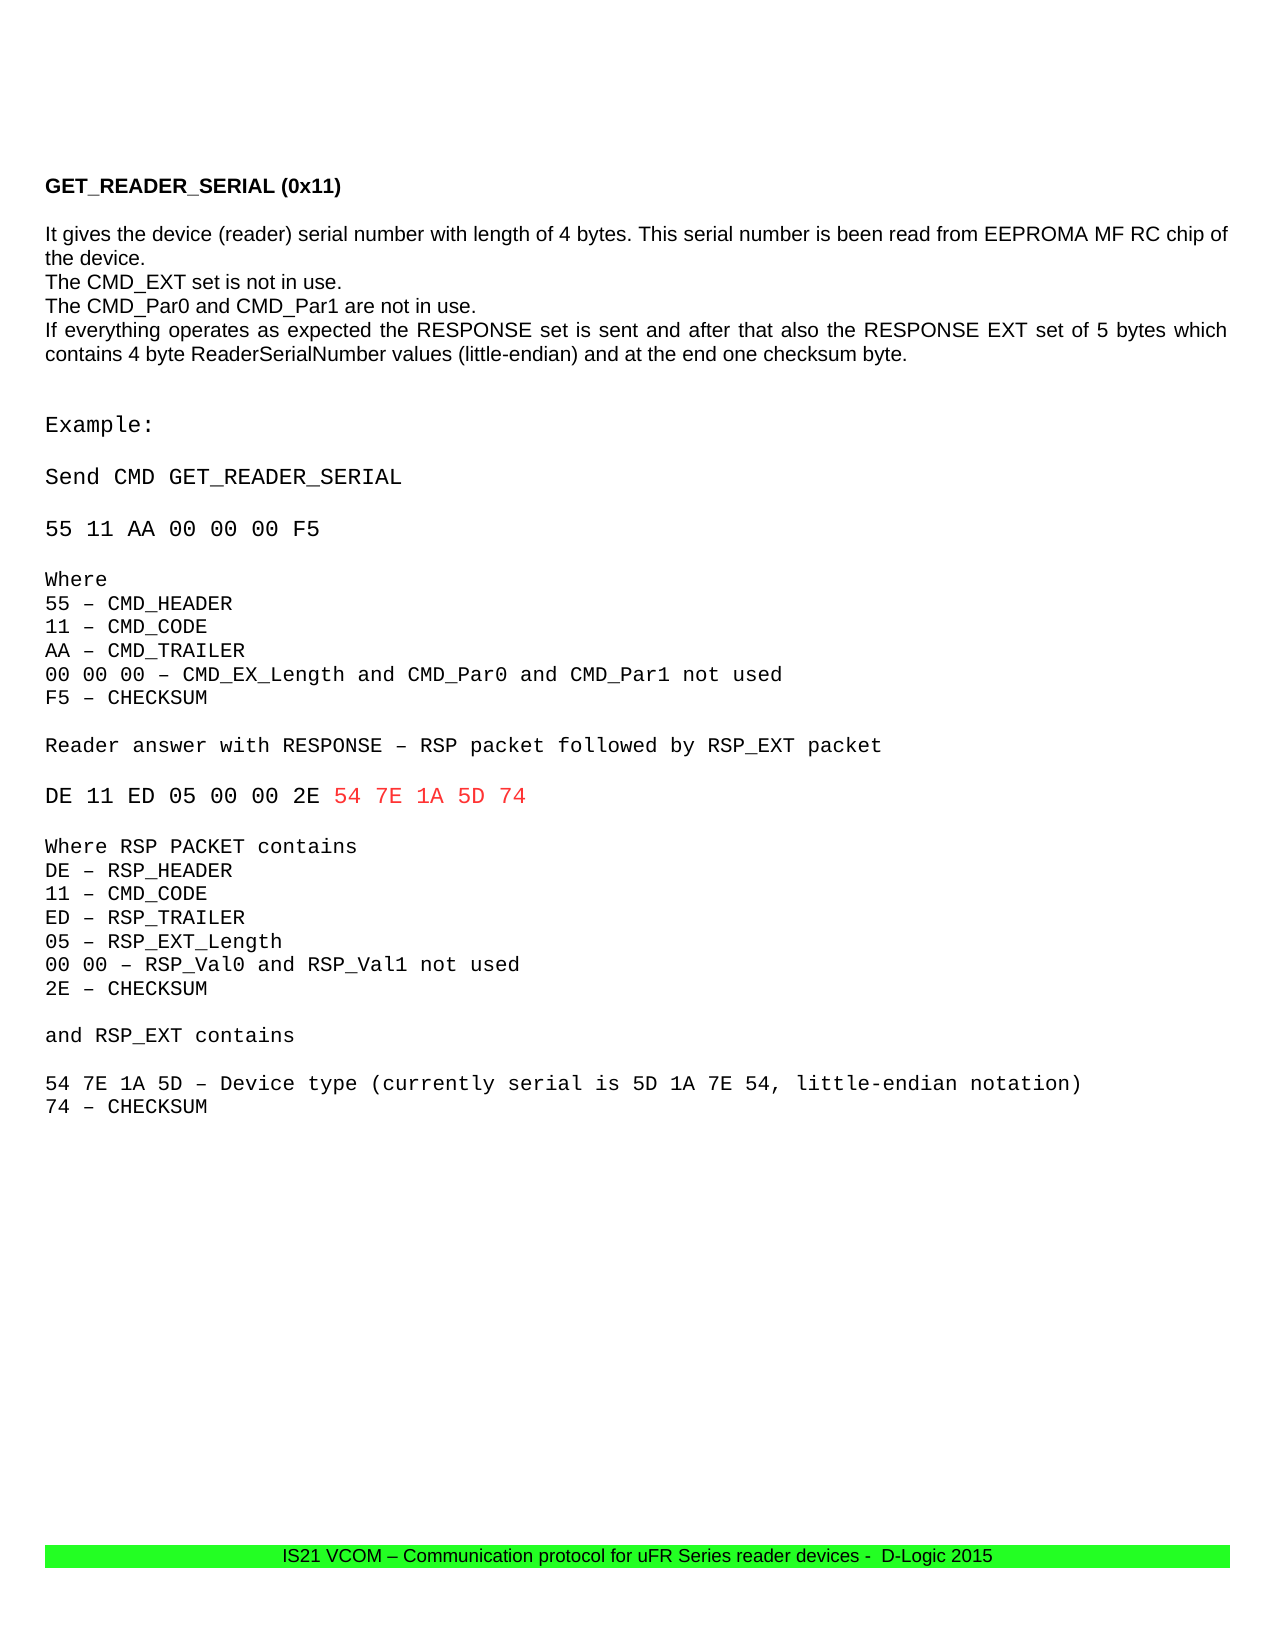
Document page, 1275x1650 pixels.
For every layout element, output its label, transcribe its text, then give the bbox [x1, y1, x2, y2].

text Where [45, 569, 1230, 593]
text 11 – CMD_CODE [45, 883, 1230, 907]
text 00 00 00 – CMD_EX_Length and CMD_Par0 and CMD_Par1 not used [45, 664, 1230, 687]
text 00 00 – RSP_Val0 and RSP_Val1 not used [45, 954, 1230, 978]
text 54 7E 1A 5D – Device type (currently serial is 5D 1A 7E 54, little-endian notation) [45, 1073, 1230, 1096]
text 11 – CMD_CODE [45, 616, 1230, 640]
text 55 11 AA 00 00 00 F5 [45, 517, 1230, 543]
text 74 – CHECKSUM [45, 1096, 1230, 1120]
text DE – RSP_HEADER [45, 860, 1230, 883]
text It gives the device (reader) serial number with length of 4 bytes. This serial number is been read from EEPROMA MF RC chip of the device. [45, 222, 1230, 270]
text 55 – CMD_HEADER [45, 593, 1230, 616]
text Example: [45, 413, 1230, 439]
text F5 – CHECKSUM [45, 687, 1230, 711]
text ED – RSP_TRAILER [45, 907, 1230, 931]
text Where RSP PACKET contains [45, 836, 1230, 860]
text GET_READER_SERIAL (0x11) [45, 174, 1230, 198]
text AA – CMD_TRAILER [45, 640, 1230, 664]
text 05 – RSP_EXT_Length [45, 931, 1230, 954]
text Reader answer with RESPONSE – RSP packet followed by RSP_EXT packet [45, 735, 1230, 758]
text DE 11 ED 05 00 00 2E 54 7E 1A 5D 74 [45, 784, 1230, 810]
text 2E – CHECKSUM [45, 978, 1230, 1002]
text and RSP_EXT contains [45, 1025, 1230, 1049]
text The CMD_EXT set is not in use. [45, 270, 1230, 294]
text The CMD_Par0 and CMD_Par1 are not in use. [45, 294, 1230, 318]
text If everything operates as expected the RESPONSE set is sent and after that also the RESPONSE EXT set of 5 bytes which contains 4 byte ReaderSerialNumber values (little-endian) and at the end one checksum byte. [45, 318, 1230, 366]
text Send CMD GET_READER_SERIAL [45, 465, 1230, 491]
